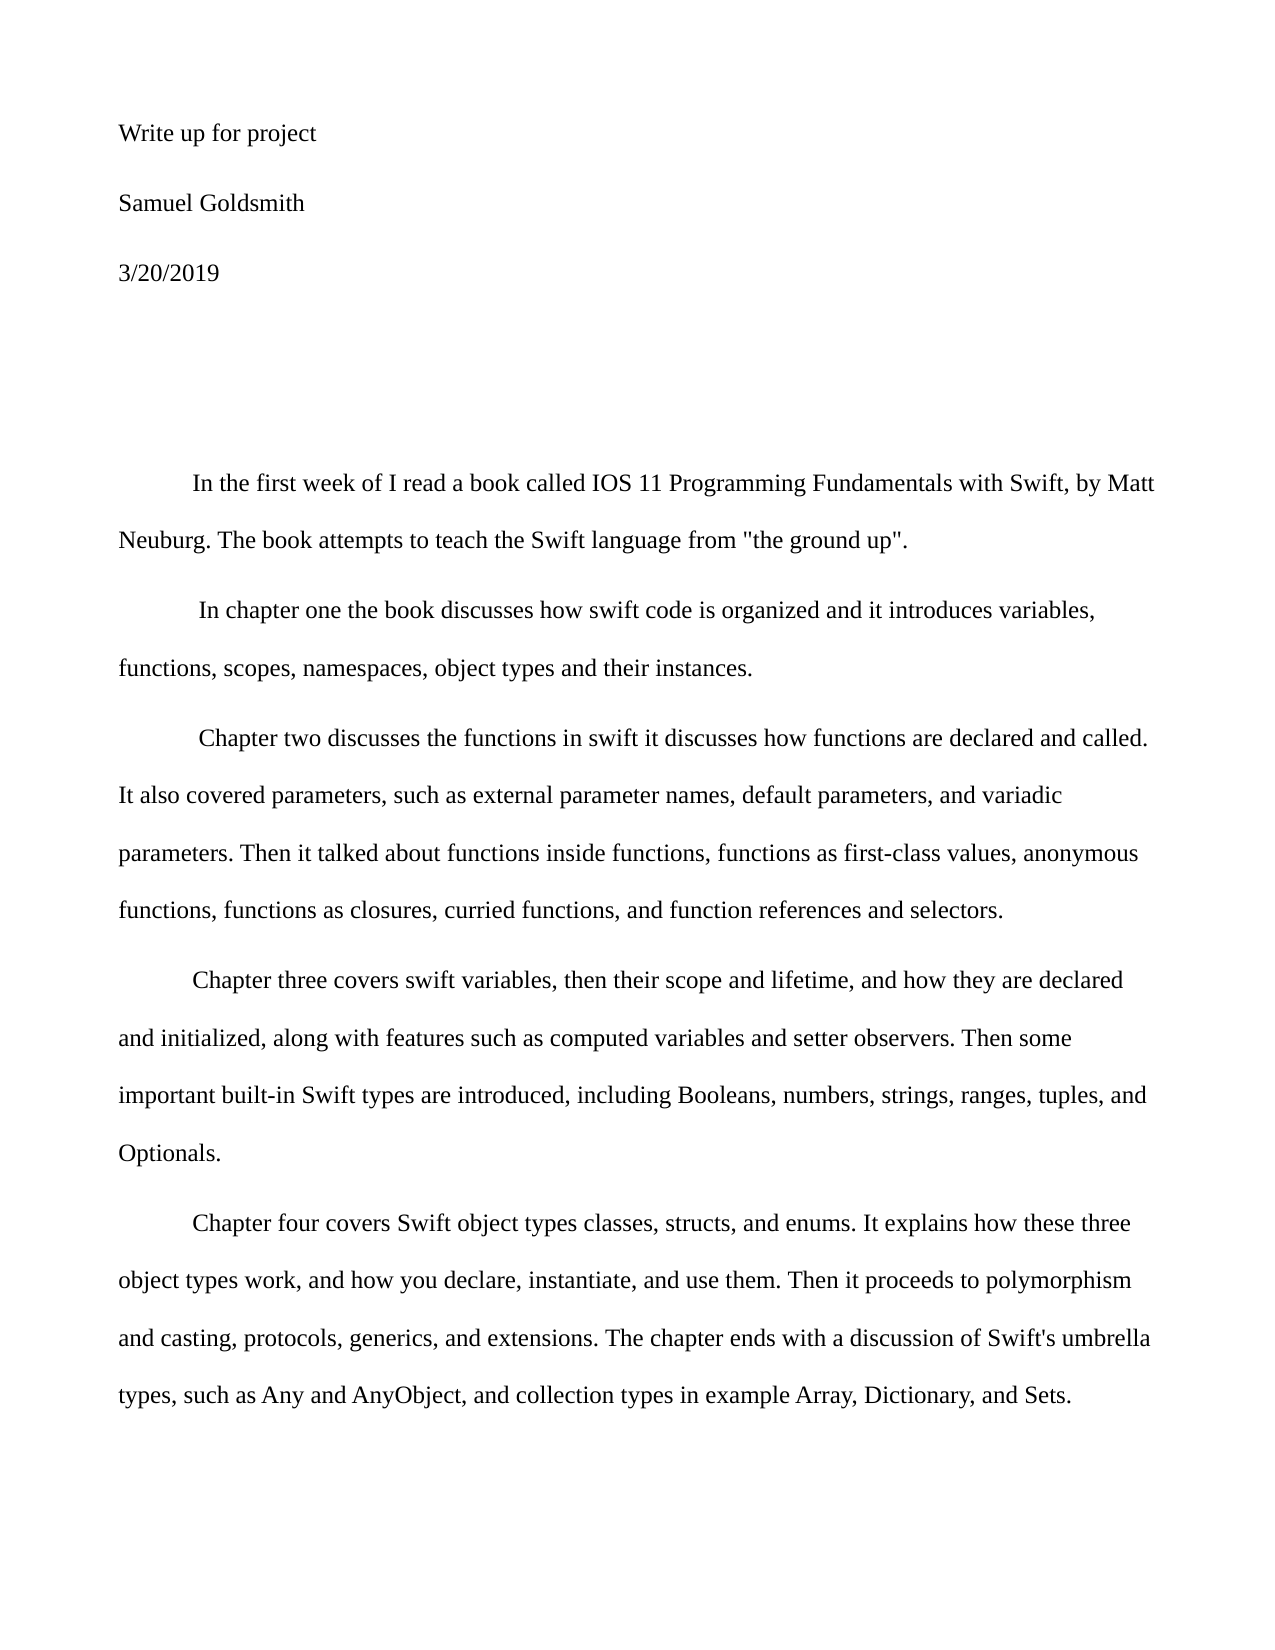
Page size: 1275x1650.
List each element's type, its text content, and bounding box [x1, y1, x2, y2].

text Chapter four covers Swift object types classes, structs, and enums. It explains how these three object types work, and how you declare, instantiate, and use them. Then it proceeds to polymorphism and casting, protocols, generics, and extensions. The chapter ends with a discussion of Swift's umbrella types, such as Any and AnyObject, and collection types in example Array, Dictionary, and Sets. [118, 1208, 1157, 1409]
text 3/20/2019 [118, 258, 1157, 287]
text Chapter three covers swift variables, then their scope and lifetime, and how they are declared and initialized, along with features such as computed variables and setter observers. Then some important built-in Swift types are introduced, including Booleans, numbers, strings, ranges, tuples, and Optionals. [118, 966, 1157, 1167]
text In the first week of I read a book called IOS 11 Programming Fundamentals with Swift, by Matt Neuburg. The book attempts to teach the Swift language from "the ground up". [118, 468, 1157, 554]
text Chapter two discusses the functions in swift it discusses how functions are declared and called. It also covered parameters, such as external parameter names, default parameters, and variadic parameters. Then it talked about functions inside functions, functions as first-class values, anonymous functions, functions as closures, curried functions, and function references and selectors. [118, 723, 1157, 924]
text Samuel Goldsmith [118, 188, 1157, 217]
text In chapter one the book discusses how swift code is organized and it introduces variables, functions, scopes, namespaces, object types and their instances. [118, 596, 1157, 682]
text Write up for project [118, 118, 1157, 147]
